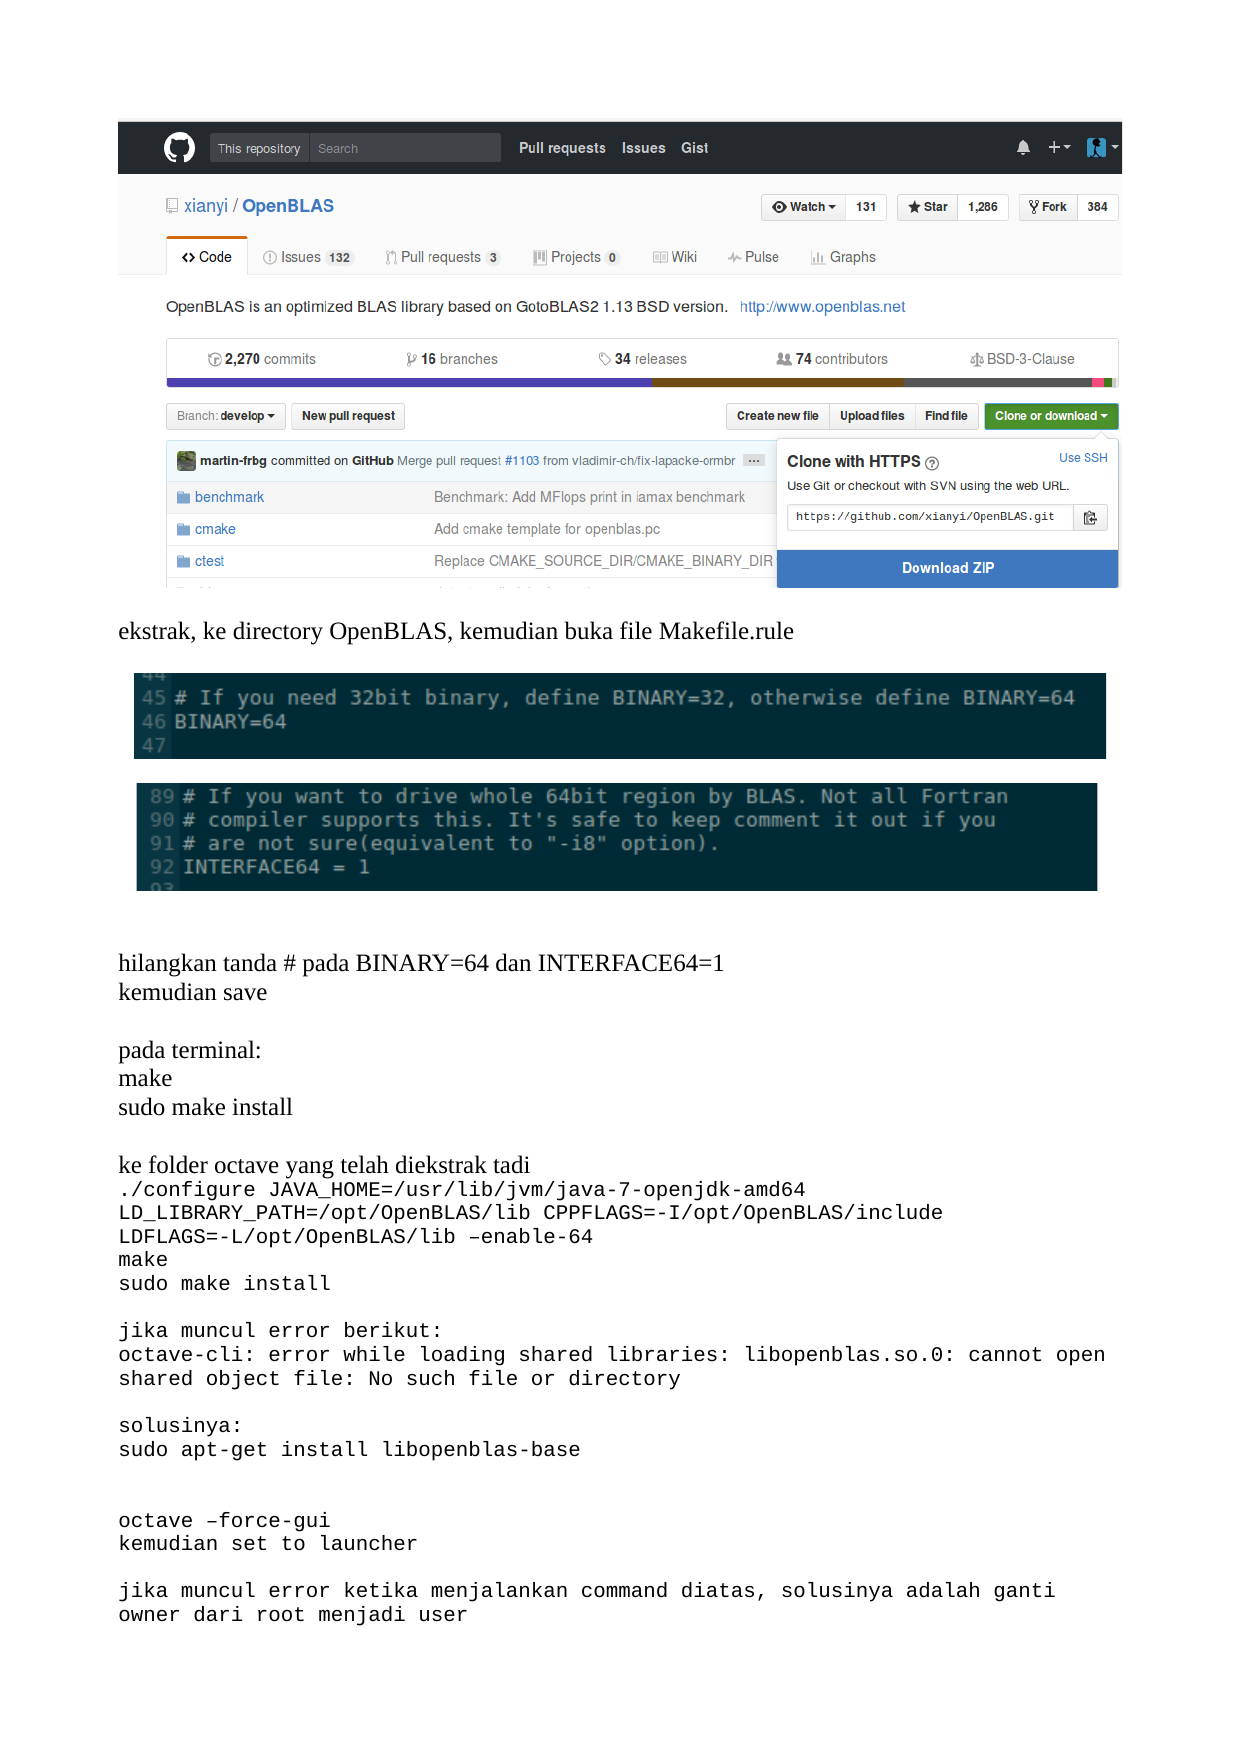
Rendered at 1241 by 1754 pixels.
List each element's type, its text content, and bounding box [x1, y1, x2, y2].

picture [585, 788, 594, 803]
picture [836, 816, 844, 826]
picture [215, 689, 223, 704]
picture [134, 673, 170, 759]
picture [628, 690, 635, 704]
picture [848, 813, 856, 826]
picture [964, 690, 975, 704]
text solusinya: [118, 1415, 1122, 1439]
picture [260, 839, 282, 850]
picture [473, 816, 481, 826]
picture [647, 816, 658, 826]
picture [851, 694, 862, 704]
picture [440, 694, 448, 704]
picture [364, 690, 373, 704]
picture [960, 816, 971, 831]
text sudo make install [118, 1273, 1122, 1297]
picture [522, 792, 533, 803]
picture [985, 792, 995, 803]
picture [459, 839, 482, 850]
picture [183, 813, 194, 826]
picture [422, 839, 432, 850]
picture [289, 689, 336, 704]
picture [200, 714, 237, 728]
picture [1027, 691, 1037, 704]
picture [362, 835, 367, 851]
picture [923, 816, 932, 826]
picture [402, 691, 410, 704]
picture [798, 816, 807, 826]
picture [434, 839, 445, 850]
picture [747, 789, 795, 803]
picture [184, 789, 195, 803]
text pada terminal: [118, 1035, 1122, 1063]
picture [471, 788, 508, 803]
picture [260, 816, 269, 826]
picture [702, 690, 712, 704]
picture [898, 788, 906, 803]
picture [661, 839, 669, 850]
text hilangkan tanda # pada BINARY=64 dan INTERFACE64=1 [118, 948, 1122, 977]
picture [390, 694, 398, 704]
picture [361, 860, 369, 873]
picture [923, 789, 933, 803]
picture [310, 839, 318, 850]
picture [423, 788, 432, 803]
picture [710, 788, 720, 803]
picture [648, 836, 656, 850]
picture [747, 816, 795, 826]
picture [677, 691, 687, 704]
picture [346, 839, 357, 850]
picture [672, 792, 695, 803]
picture [410, 835, 419, 850]
picture [975, 792, 983, 803]
picture [573, 816, 581, 826]
picture [410, 816, 419, 826]
picture [573, 835, 582, 850]
picture [335, 816, 344, 826]
picture [584, 836, 595, 850]
picture [765, 691, 773, 704]
picture [573, 788, 583, 803]
picture [998, 792, 1007, 803]
picture [700, 835, 705, 851]
picture [184, 836, 195, 850]
picture [898, 813, 906, 826]
picture [840, 694, 848, 704]
picture [239, 694, 249, 709]
picture [209, 839, 219, 850]
picture [661, 788, 669, 803]
text sudo make install [118, 1092, 1122, 1121]
text kemudian set to launcher [118, 1533, 1122, 1557]
picture [972, 816, 995, 826]
picture [635, 813, 644, 826]
picture [196, 860, 232, 873]
picture [673, 811, 683, 826]
picture [221, 816, 257, 831]
picture [828, 694, 836, 704]
picture [352, 690, 361, 704]
picture [989, 690, 1025, 704]
picture [185, 860, 193, 873]
picture [1040, 690, 1075, 704]
picture [251, 694, 261, 704]
picture [296, 792, 332, 803]
picture [452, 694, 474, 704]
picture [714, 690, 723, 704]
picture [927, 694, 950, 704]
picture [598, 811, 606, 826]
picture [234, 839, 245, 850]
picture [264, 694, 273, 704]
picture [609, 816, 620, 826]
picture [189, 714, 197, 728]
picture [285, 836, 293, 850]
picture [624, 792, 632, 803]
picture [360, 816, 382, 831]
picture [810, 813, 819, 826]
picture [396, 788, 407, 803]
picture [335, 789, 343, 803]
text kemudian save [118, 977, 1122, 1006]
picture [176, 714, 187, 728]
picture [735, 816, 744, 826]
picture [886, 788, 894, 803]
text make [118, 1249, 1122, 1273]
picture [460, 816, 469, 826]
picture [434, 792, 444, 803]
picture [224, 788, 231, 803]
picture [234, 860, 257, 873]
picture [722, 792, 733, 807]
picture [889, 694, 900, 704]
picture [323, 816, 331, 826]
picture [872, 816, 895, 826]
picture [296, 860, 320, 873]
picture [435, 813, 443, 826]
picture [903, 689, 911, 704]
picture [347, 816, 357, 831]
picture [584, 816, 595, 826]
picture [376, 689, 387, 704]
text make [118, 1063, 1122, 1092]
picture [371, 792, 382, 803]
picture [259, 860, 282, 873]
picture [411, 792, 420, 803]
picture [950, 792, 958, 803]
picture [485, 836, 493, 850]
text jika muncul error ketika menjalankan command diatas, solusinya adalah ganti owner dari root menjadi user [118, 1581, 1122, 1628]
picture [136, 783, 178, 891]
picture [251, 714, 287, 728]
picture [239, 714, 249, 728]
picture [175, 691, 187, 704]
picture [478, 694, 499, 709]
picture [547, 789, 570, 803]
picture [210, 816, 219, 826]
picture [285, 860, 294, 873]
picture [548, 836, 556, 842]
picture [553, 689, 561, 704]
picture [848, 789, 856, 803]
picture [935, 792, 946, 803]
picture [448, 835, 456, 850]
picture [247, 792, 257, 807]
picture [272, 811, 281, 826]
picture [638, 690, 675, 704]
text ke folder octave yang telah diekstrak tadi [118, 1150, 1122, 1178]
picture [872, 792, 883, 803]
picture [224, 839, 232, 850]
picture [510, 836, 518, 850]
picture [284, 816, 295, 826]
text jika muncul error berikut: [118, 1320, 1122, 1344]
picture [634, 792, 657, 807]
picture [804, 694, 825, 704]
picture [876, 689, 886, 704]
picture [689, 697, 700, 702]
picture [371, 839, 407, 854]
picture [672, 839, 695, 850]
picture [118, 118, 1123, 588]
picture [599, 836, 606, 842]
picture [447, 811, 457, 826]
picture [622, 839, 645, 854]
text sudo apt-get install libopenblas-base [118, 1439, 1122, 1462]
text ./configure JAVA_HOME=/usr/lib/jvm/java-7-openjdk-amd64 LD_LIBRARY_PATH=/opt/OpenBLAS/lib CPPFLAGS=-I/opt/OpenBLAS/include LDFLAGS=-L/opt/OpenBLAS/lib –enable-64 [118, 1178, 1122, 1249]
picture [336, 839, 345, 850]
picture [322, 839, 332, 850]
picture [386, 813, 406, 826]
picture [961, 789, 969, 803]
picture [522, 839, 533, 850]
picture [684, 816, 720, 831]
picture [978, 690, 986, 704]
picture [777, 689, 800, 704]
picture [577, 694, 599, 704]
picture [202, 690, 210, 704]
picture [936, 811, 944, 826]
text ekstrak, ke directory OpenBLAS, kemudian buka file Makefile.rule [118, 616, 1122, 645]
picture [548, 816, 556, 826]
picture [526, 689, 549, 704]
picture [299, 816, 307, 826]
picture [446, 792, 457, 803]
picture [751, 694, 762, 704]
picture [565, 694, 574, 704]
picture [614, 690, 625, 704]
picture [822, 789, 845, 803]
picture [426, 689, 437, 704]
picture [511, 813, 518, 826]
picture [210, 789, 218, 803]
picture [510, 788, 519, 803]
text octave –force-gui [118, 1509, 1122, 1533]
picture [598, 789, 606, 803]
picture [523, 813, 531, 826]
picture [259, 792, 282, 803]
picture [335, 866, 345, 871]
picture [360, 789, 368, 803]
picture [915, 694, 924, 704]
text octave-cli: error while loading shared libraries: libopenblas.so.0: cannot open shared object file: No such file or directory [118, 1344, 1122, 1391]
